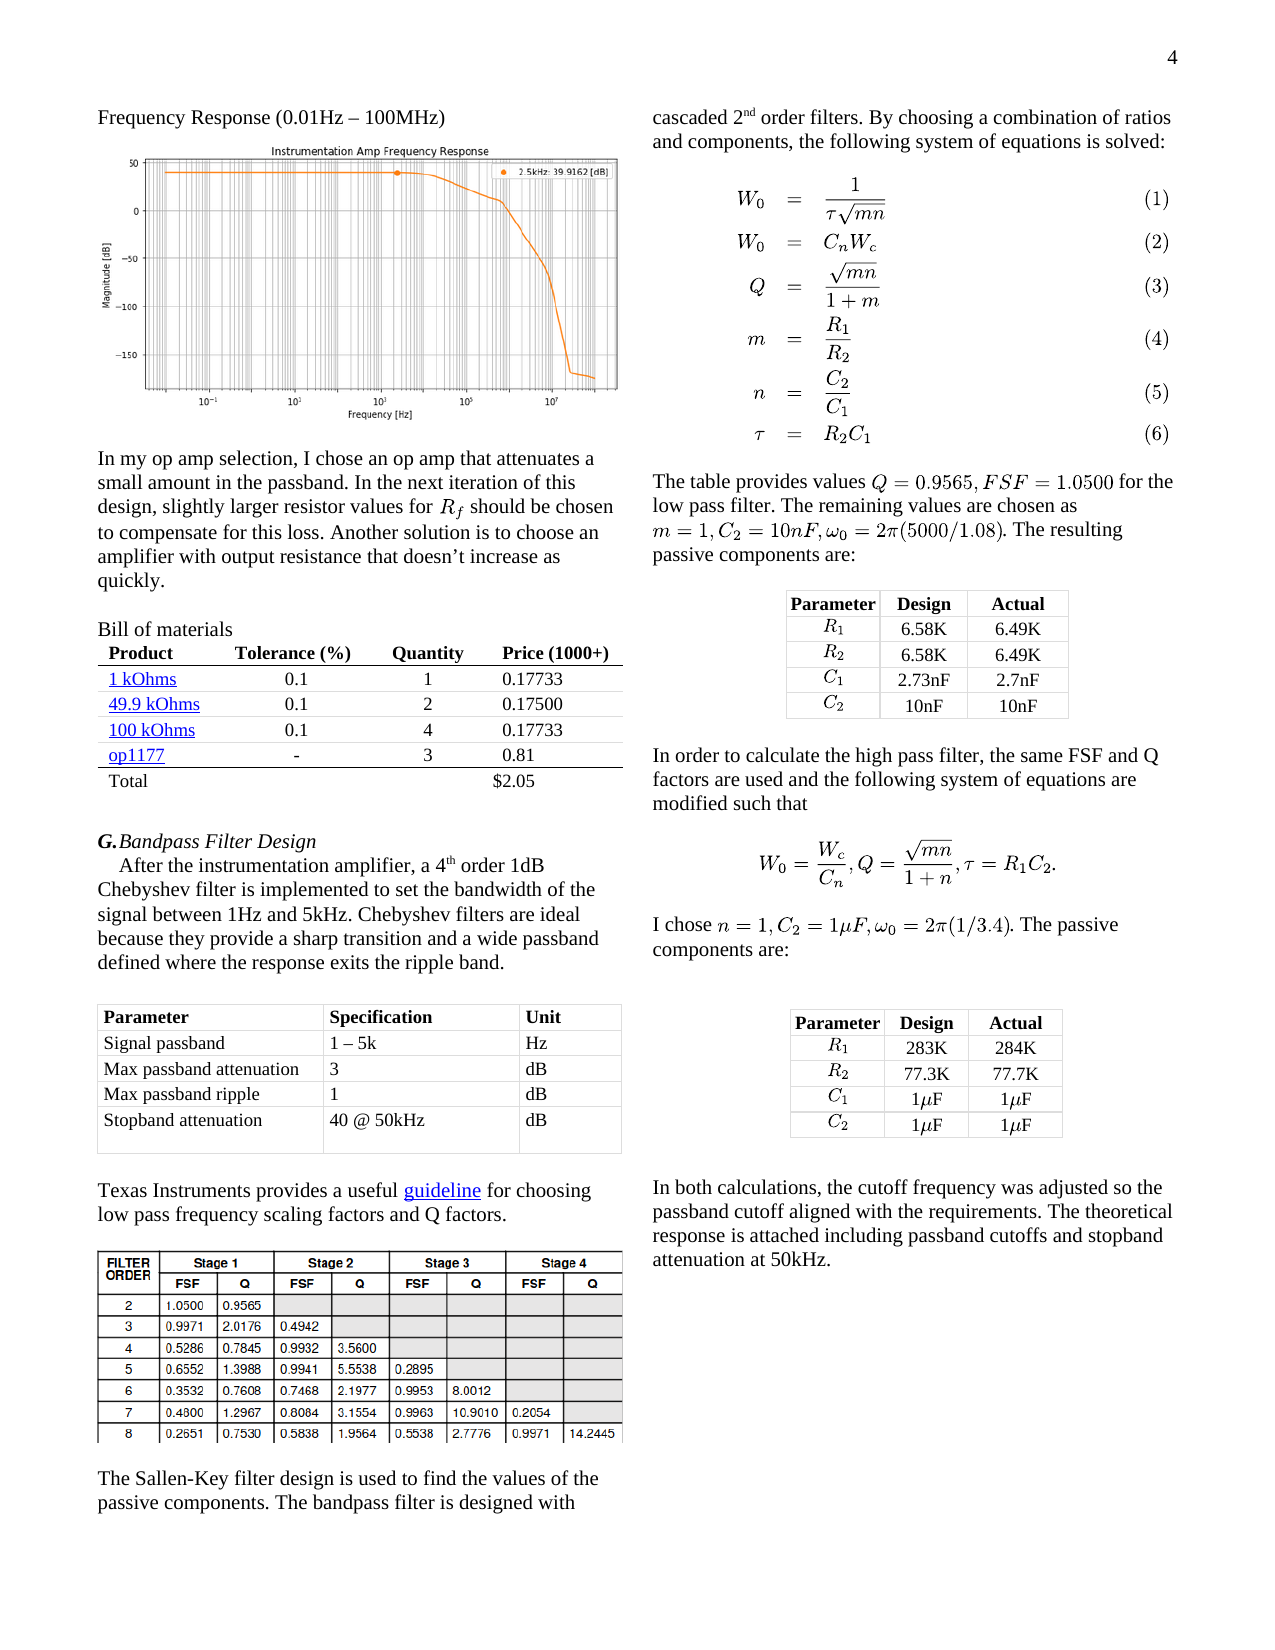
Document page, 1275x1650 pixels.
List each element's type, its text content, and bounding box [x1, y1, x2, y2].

table_cell 1F [969, 1113, 1062, 1137]
table_cell [229, 768, 360, 793]
table_cell 1F [885, 1113, 968, 1137]
table_cell 0.1 [229, 717, 360, 742]
table_cell op1177 [98, 743, 229, 767]
table_header Product [98, 641, 229, 665]
table_cell 3 [324, 1056, 519, 1081]
table_header Actual [969, 1010, 1062, 1034]
table_cell $2.05 [491, 768, 622, 793]
table_cell 2.7nF [968, 668, 1068, 692]
table_cell 77.7K [969, 1061, 1062, 1086]
table_cell 0.81 [491, 743, 622, 767]
table_cell Signal passband [98, 1031, 323, 1055]
table_cell 1F [969, 1087, 1062, 1111]
table_header Design [881, 591, 967, 616]
table_header Parameter [791, 1010, 884, 1034]
picture [97, 141, 623, 422]
table_cell Hz [520, 1031, 621, 1055]
table_cell 283K [885, 1036, 968, 1060]
table_header Quantity [360, 641, 491, 665]
table_cell [791, 1087, 884, 1111]
table_header Price (1000+) [491, 641, 622, 665]
table_cell 4 [360, 717, 491, 742]
table_header Actual [968, 591, 1068, 616]
text I chose . The passive components are: [652, 912, 1177, 961]
table_cell 0.17733 [491, 666, 622, 691]
table_cell 0.1 [229, 666, 360, 691]
table_cell [787, 617, 879, 641]
table_cell 6.58K [881, 617, 967, 641]
table_cell 0.1 [229, 692, 360, 716]
subtitle In both calculations, the cutoff frequency was adjusted so the passband cutoff aligned with the requirements. The theoretical response is attached including passband cutoffs and stopband attenuation at 50kHz. [652, 1175, 1177, 1271]
table_cell 1 – 5k [324, 1031, 519, 1055]
table_header Unit [520, 1005, 621, 1029]
table_cell 2 [360, 692, 491, 716]
text Bill of materials [97, 617, 622, 641]
picture [97, 1250, 623, 1443]
table_cell Total [98, 768, 229, 793]
text In order to calculate the high pass filter, the same FSF and Q factors are used and the following system of equations are modified such that [652, 743, 1177, 815]
text . [652, 839, 1177, 888]
table_cell 1 kOhms [98, 666, 229, 691]
table_cell Max passband attenuation [98, 1056, 323, 1081]
table_cell dB [520, 1082, 621, 1106]
table_cell 0.17733 [491, 717, 622, 742]
table_cell 10nF [968, 693, 1068, 718]
table_cell 100 kOhms [98, 717, 229, 742]
table_cell 6.49K [968, 617, 1068, 641]
table_header Parameter [787, 591, 879, 616]
table_cell [787, 693, 879, 718]
table_cell 6.49K [968, 642, 1068, 667]
table_cell 40 @ 50kHz [324, 1107, 519, 1153]
table_cell [787, 668, 879, 692]
table_cell dB [520, 1107, 621, 1153]
table_header Tolerance (%) [229, 641, 360, 665]
table_header Specification [324, 1005, 519, 1029]
table_header Design [885, 1010, 968, 1034]
subtitle Bandpass Filter Design After the instrumentation amplifier, a 4th order 1dB Chebyshev filter is implemented to set the bandwidth of the signal between 1Hz and 5kHz. Chebyshev filters are ideal because they provide a sharp transition and a wide passband defined where the response exits the ripple band. [97, 829, 622, 974]
table_cell 77.3K [885, 1061, 968, 1086]
table_cell [360, 768, 491, 793]
table_cell 1 [360, 666, 491, 691]
text Frequency Response (0.01Hz – 100MHz) [97, 105, 622, 129]
table_cell 6.58K [881, 642, 967, 667]
table_cell [791, 1113, 884, 1137]
table_cell 0.17500 [491, 692, 622, 716]
text The Sallen-Key filter design is used to find the values of the passive components. The bandpass filter is designed with [97, 1466, 622, 1514]
table_cell 49.9 kOhms [98, 692, 229, 716]
text cascaded 2nd order filters. By choosing a combination of ratios and components, the following system of equations is solved: [652, 105, 1177, 153]
table_cell Max passband ripple [98, 1082, 323, 1106]
table_cell - [229, 743, 360, 767]
table_cell [791, 1036, 884, 1060]
table_cell 1 [324, 1082, 519, 1106]
table_cell [787, 642, 879, 667]
table_cell Stopband attenuation [98, 1107, 323, 1153]
table_cell 2.73nF [881, 668, 967, 692]
text The table provides values for the low pass filter. The remaining values are chosen as . The resulting passive components are: [652, 469, 1177, 566]
table_header Parameter [98, 1005, 323, 1029]
table_cell dB [520, 1056, 621, 1081]
table_cell [791, 1061, 884, 1086]
table_cell 1F [885, 1087, 968, 1111]
text Texas Instruments provides a useful guideline for choosing low pass frequency scaling factors and Q factors. [97, 1178, 622, 1226]
table_cell 10nF [881, 693, 967, 718]
table_cell 284K [969, 1036, 1062, 1060]
table_cell 3 [360, 743, 491, 767]
text In my op amp selection, I chose an op amp that attenuates a small amount in the passband. In the next iteration of this design, slightly larger resistor values for should be chosen to compensate for this loss. Another solution is to choose an amplifier with output resistance that doesn’t increase as quickly. [97, 446, 622, 592]
